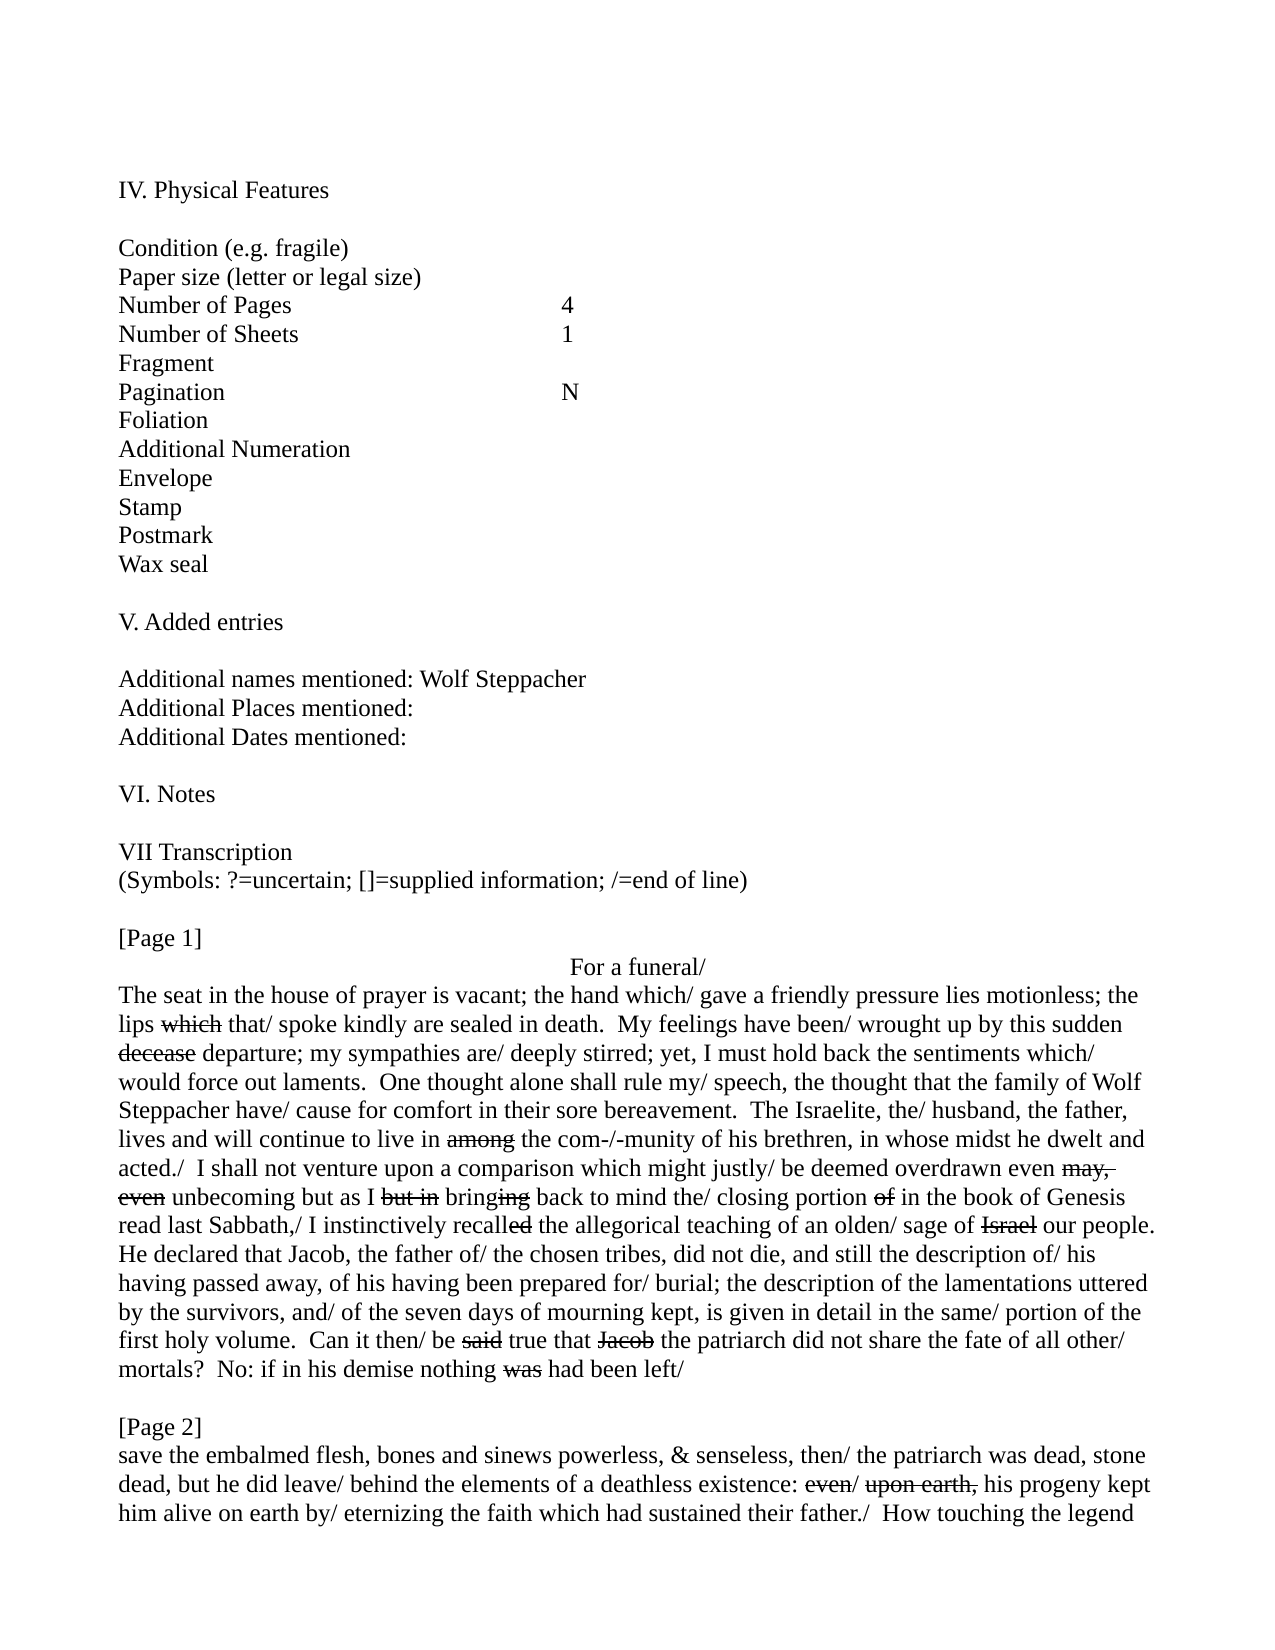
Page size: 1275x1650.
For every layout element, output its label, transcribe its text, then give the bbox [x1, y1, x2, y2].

text Wax seal [118, 549, 1157, 578]
text Postma rk [118, 521, 1157, 549]
text [Page 2] [118, 1412, 1157, 1441]
text Number of Pages 4 [118, 291, 1157, 319]
text [Page 1] [118, 923, 1157, 952]
text Paper size (letter or legal size) [118, 262, 1157, 291]
text (Symbols: ?=uncertain; []=supplied information; /=end of line) [118, 866, 1157, 894]
text Fragment [118, 348, 1157, 377]
text Stamp [118, 492, 1157, 521]
text Number of Sheets 1 [118, 319, 1157, 348]
text The seat in the house of prayer is vacant; the hand which/ gave a friendly pressure lies motionless; the lips which that/ spoke kindly are sealed in death. My feelings have been/ wrought up by this sudden decease departure; my sympathies are/ deeply stirred; yet, I must hold back the sentiments which/ would force out laments. One thought alone shall rule my/ speech, the thought that the family of Wolf Steppacher have/ cause for comfort in their sore bereavement. The Israelite, the/ husband, the father, lives and will continue to live in among the com-/-munity of his brethren, in whose midst he dwelt and acted./ I shall not venture upon a comparison which might justly/ be deemed overdrawn even may, even unbecoming but as I but in bringing back to mind the/ closing portion of in the book of Genesis read last Sabbath,/ I instinctively recalled the allegorical teaching of an olden/ sage of Israel our people. He declared that Jacob, the father of/ the chosen tribes, did not die, and still the description of/ his having passed away, of his having been prepared for/ burial; the description of the lamentations uttered by the survivors, and/ of the seven days of mourning kept, is given in detail in the same/ portion of the first holy volume. Can it then/ be said true that Jacob the patriarch did not share the fate of all other/ mortals? No: if in his demise nothing was had been left/ [118, 981, 1157, 1383]
text Envelope [118, 463, 1157, 492]
text VI. Notes [118, 779, 1157, 808]
text For a funeral/ [118, 952, 1157, 981]
text V. Added entries [118, 607, 1157, 636]
text Condition (e.g. fragile) [118, 233, 1157, 262]
text Additional Numeration [118, 434, 1157, 463]
text Foliation [118, 406, 1157, 434]
text VII Transcription [118, 837, 1157, 866]
text Additional names mentioned: Wolf Steppacher [118, 664, 1157, 693]
text Pagination N [118, 377, 1157, 406]
text save the embalmed flesh, bones and sinews powerless, & senseless, then/ the patriarch was dead, stone dead, but he did leave/ behind the elements of a deathless existence: even/ upon earth, his progeny kept him alive on earth by/ eternizing the faith which had sustained their father./ How touching the legend [118, 1441, 1157, 1527]
text IV. Physical Features [118, 176, 1157, 204]
text Additional Places mentioned: [118, 693, 1157, 722]
text Additional Dates mentioned: [118, 722, 1157, 751]
